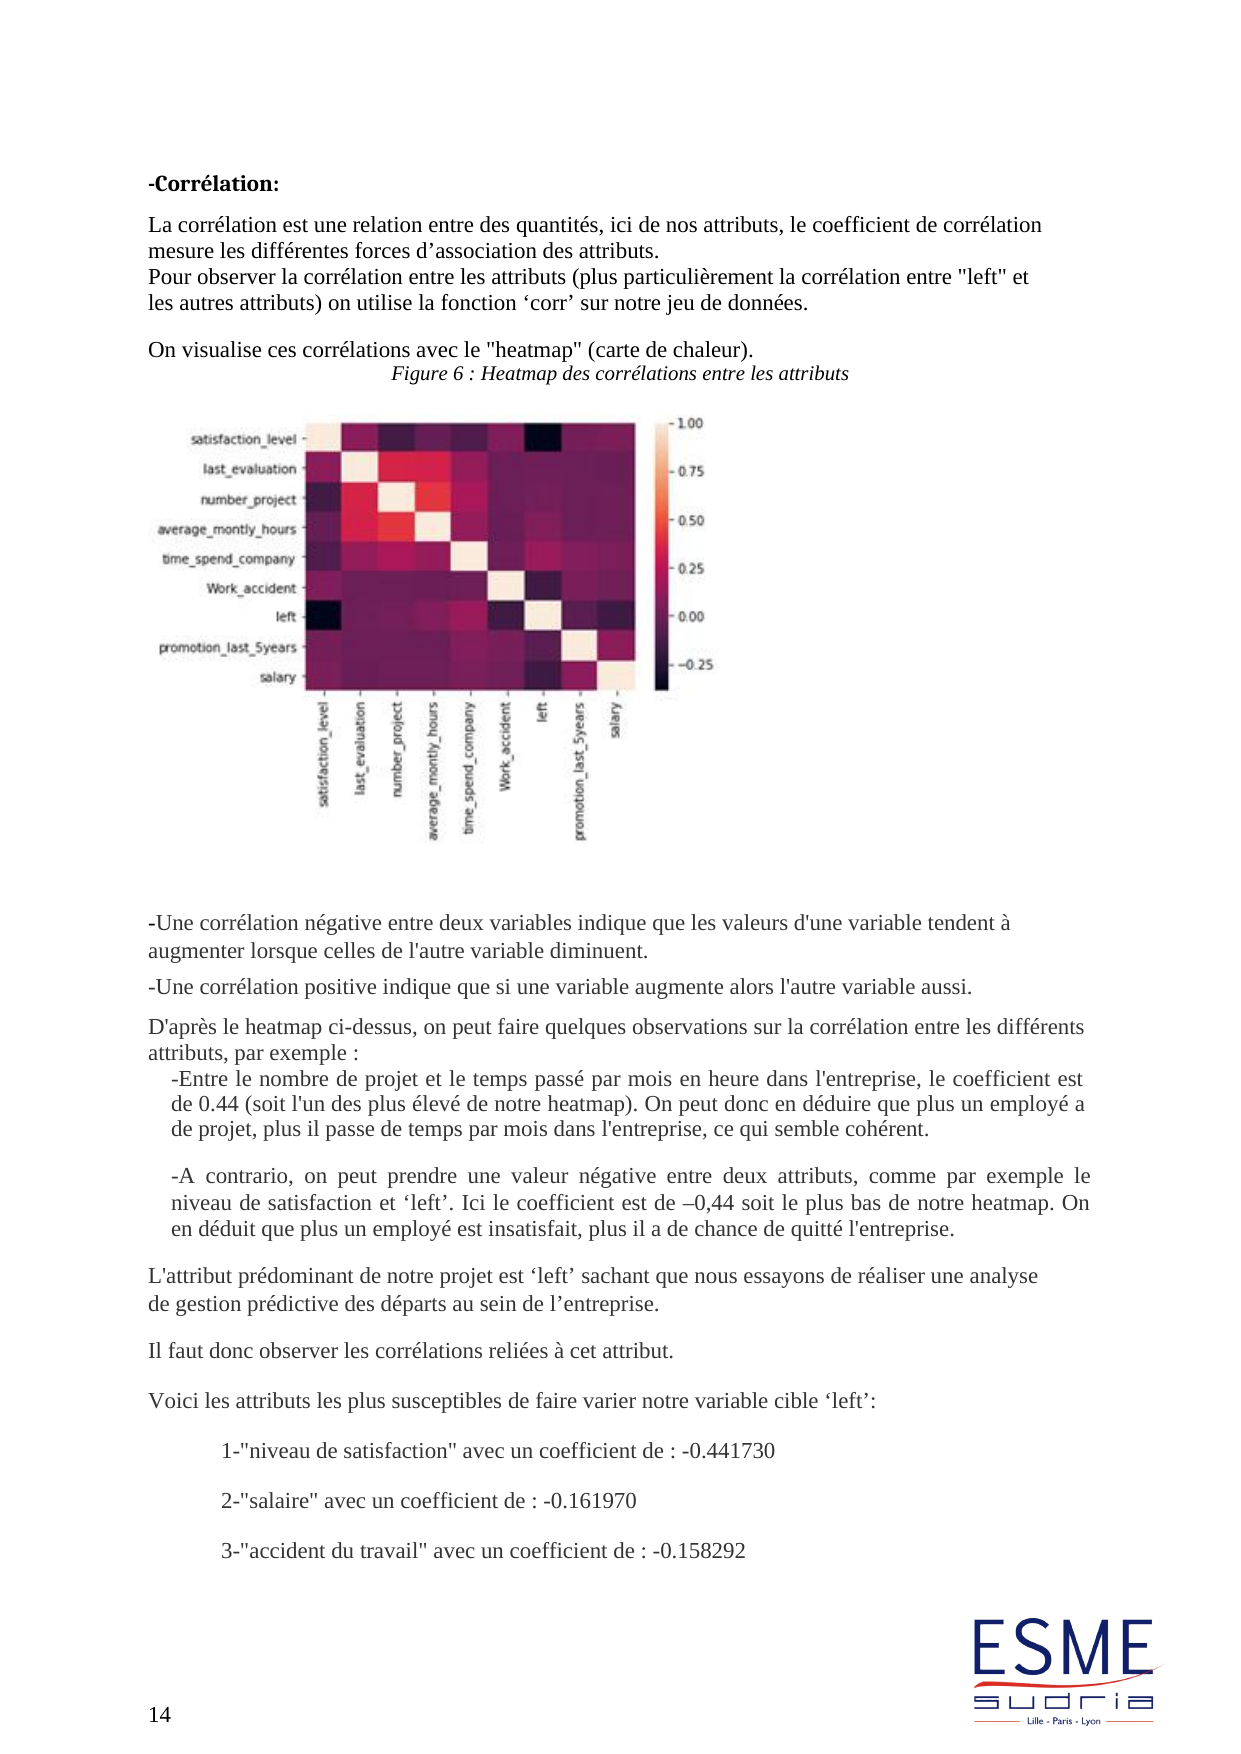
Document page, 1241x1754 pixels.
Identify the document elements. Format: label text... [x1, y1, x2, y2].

text Figure 6 : Heatmap des corrélations entre les attributs [148, 364, 1092, 385]
text 1-"niveau de satisfaction" avec un coefficient de : -0.441730 [221, 1437, 1092, 1463]
text -A contrario, on peut prendre une valeur négative entre deux attributs, comme par exemple le niveau de satisfaction et ‘left’. Ici le coefficient est de –0,44 soit le plus bas de notre heatmap. On en déduit que plus un employé est insatisfait, plus il a de chance de quitté l'entreprise. [171, 1162, 1092, 1242]
text D'après le heatmap ci-dessus, on peut faire quelques observations sur la corrélation entre les différents attributs, par exemple : [148, 1013, 1086, 1066]
subtitle -Corrélation: [148, 171, 1092, 197]
text 2-"salaire" avec un coefficient de : -0.161970 [221, 1487, 1092, 1513]
text -Entre le nombre de projet et le temps passé par mois en heure dans l'entreprise, le coefficient est de 0.44 (soit l'un des plus élevé de notre heatmap). On peut donc en déduire que plus un employé a de projet, plus il passe de temps par mois dans l'entreprise, ce qui semble cohérent. [171, 1066, 1086, 1142]
text Il faut donc observer les corrélations reliées à cet attribut. [148, 1337, 1092, 1363]
text Voici les attributs les plus susceptibles de faire varier notre variable cible ‘left’: [148, 1387, 1092, 1413]
picture [147, 390, 823, 852]
text -Une corrélation positive indique que si une variable augmente alors l'autre variable aussi. [148, 973, 1092, 999]
text La corrélation est une relation entre des quantités, ici de nos attributs, le coefficient de corrélation mesure les différentes forces d’association des attributs. [148, 211, 1044, 264]
picture [974, 1618, 1167, 1726]
text -Une corrélation négative entre deux variables indique que les valeurs d'une variable tendent à augmenter lorsque celles de l'autre variable diminuent. [148, 908, 1013, 963]
text On visualise ces corrélations avec le "heatmap" (carte de chaleur). [148, 336, 1092, 362]
text Pour observer la corrélation entre les attributs (plus particulièrement la corrélation entre "left" et les autres attributs) on utilise la fonction ‘corr’ sur notre jeu de données. [148, 264, 1061, 315]
text L'attribut prédominant de notre projet est ‘left’ sachant que nous essayons de réaliser une analyse de gestion prédictive des départs au sein de l’entreprise. [148, 1262, 1065, 1317]
text 3-"accident du travail" avec un coefficient de : -0.158292 [221, 1537, 1092, 1563]
